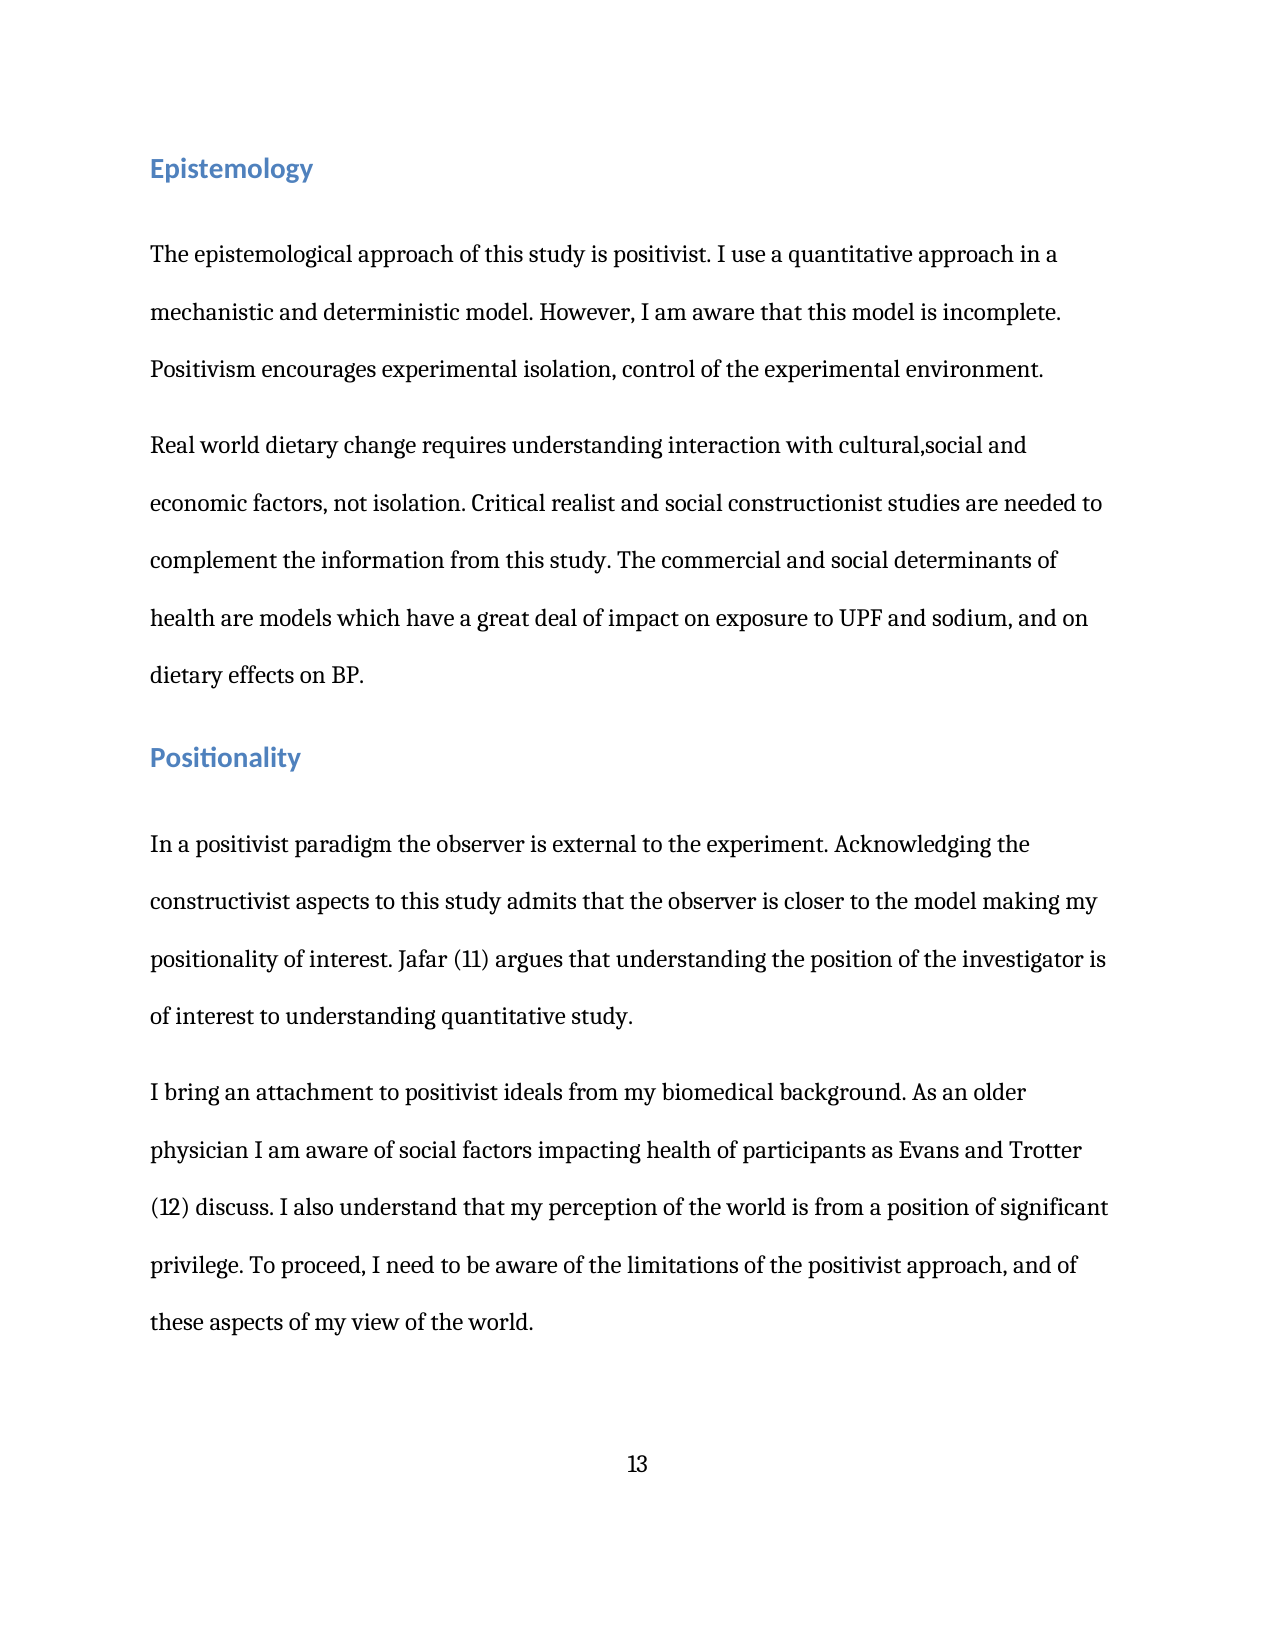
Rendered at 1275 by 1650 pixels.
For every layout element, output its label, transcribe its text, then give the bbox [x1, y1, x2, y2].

text The epistemological approach of this study is positivist. I use a quantitative approach in a mechanistic and deterministic model. However, I am aware that this model is incomplete. Positivism encourages experimental isolation, control of the experimental environment. [150, 240, 1125, 384]
text In a positivist paradigm the observer is external to the experiment. Acknowledging the constructivist aspects to this study admits that the observer is closer to the model making my positionality of interest. Jafar (11) argues that understanding the position of the investigator is of interest to understanding quantitative study. [150, 829, 1125, 1031]
subtitle Epistemology [150, 150, 1125, 186]
text I bring an attachment to positivist ideals from my biomedical background. As an older physician I am aware of social factors impacting health of participants as Evans and Trotter (12) discuss. I also understand that my perception of the world is from a position of significant privilege. To proceed, I need to be aware of the limitations of the positivist approach, and of these aspects of my view of the world. [150, 1078, 1125, 1337]
text Real world dietary change requires understanding interaction with cultural,social and economic factors, not isolation. Critical realist and social constructionist studies are needed to complement the information from this study. The commercial and social determinants of health are models which have a great deal of impact on exposure to UPF and sodium, and on dietary effects on BP. [150, 431, 1125, 690]
subtitle Positionality [150, 739, 1125, 775]
